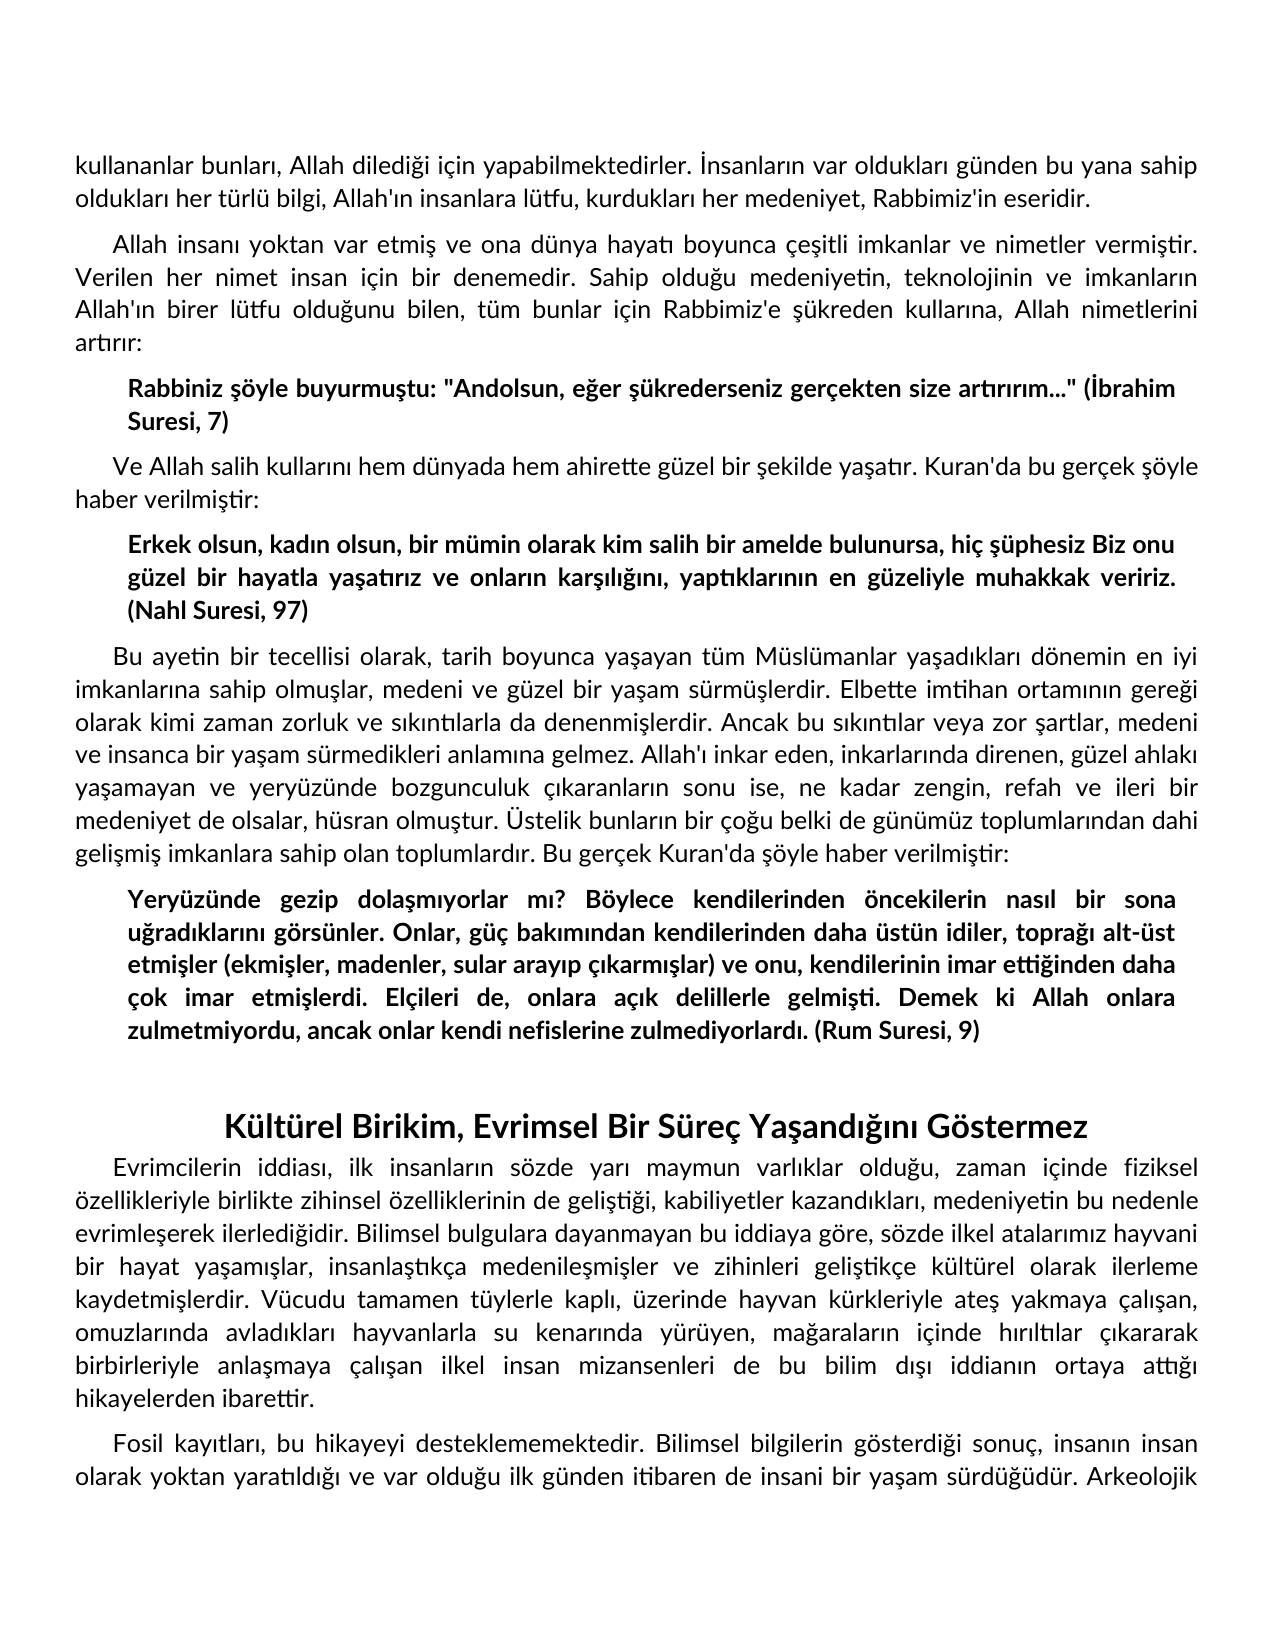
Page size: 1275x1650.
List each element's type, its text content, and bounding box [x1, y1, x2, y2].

text Allah insanı yoktan var etmiş ve ona dünya hayatı boyunca çeşitli imkanlar ve nimetler vermiştir. Verilen her nimet insan için bir denemedir. Sahip olduğu medeniyetin, teknolojinin ve imkanların Allah'ın birer lütfu olduğunu bilen, tüm bunlar için Rabbimiz'e şükreden kullarına, Allah nimetlerini artırır: [75, 228, 1200, 357]
text Fosil kayıtları, bu hikayeyi desteklememektedir. Bilimsel bilgilerin gösterdiği sonuç, insanın insan olarak yoktan yaratıldığı ve var olduğu ilk günden itibaren de insani bir yaşam sürdüğüdür. Arkeolojik [75, 1428, 1200, 1491]
text Rabbiniz şöyle buyurmuştu: "Andolsun, eğer şükrederseniz gerçekten size artırırım..." (İbrahim Suresi, 7) [127, 372, 1177, 435]
text kullananlar bunları, Allah dilediği için yapabilmektedirler. İnsanların var oldukları günden bu yana sahip oldukları her türlü bilgi, Allah'ın insanlara lütfu, kurdukları her medeniyet, Rabbimiz'in eseridir. [75, 150, 1200, 213]
subtitle Kültürel Birikim, Evrimsel Bir Süreç Yaşandığını Göstermez [112, 1106, 1200, 1146]
text Bu ayetin bir tecellisi olarak, tarih boyunca yaşayan tüm Müslümanlar yaşadıkları dönemin en iyi imkanlarına sahip olmuşlar, medeni ve güzel bir yaşam sürmüşlerdir. Elbette imtihan ortamının gereği olarak kimi zaman zorluk ve sıkıntılarla da denenmişlerdir. Ancak bu sıkıntılar veya zor şartlar, medeni ve insanca bir yaşam sürmedikleri anlamına gelmez. Allah'ı inkar eden, inkarlarında direnen, güzel ahlakı yaşamayan ve yeryüzünde bozgunculuk çıkaranların sonu ise, ne kadar zengin, refah ve ileri bir medeniyet de olsalar, hüsran olmuştur. Üstelik bunların bir çoğu belki de günümüz toplumlarından dahi gelişmiş imkanlara sahip olan toplumlardır. Bu gerçek Kuran'da şöyle haber verilmiştir: [75, 640, 1200, 868]
text Erkek olsun, kadın olsun, bir mümin olarak kim salih bir amelde bulunursa, hiç şüphesiz Biz onu güzel bir hayatla yaşatırız ve onların karşılığını, yaptıklarının en güzeliyle muhakkak veririz. (Nahl Suresi, 97) [127, 529, 1177, 625]
text Ve Allah salih kullarını hem dünyada hem ahirette güzel bir şekilde yaşatır. Kuran'da bu gerçek şöyle haber verilmiştir: [75, 451, 1200, 514]
text Evrimcilerin iddiası, ilk insanların sözde yarı maymun varlıklar olduğu, zaman içinde fiziksel özellikleriyle birlikte zihinsel özelliklerinin de geliştiği, kabiliyetler kazandıkları, medeniyetin bu nedenle evrimleşerek ilerlediğidir. Bilimsel bulgulara dayanmayan bu iddiaya göre, sözde ilkel atalarımız hayvani bir hayat yaşamışlar, insanlaştıkça medenileşmişler ve zihinleri geliştikçe kültürel olarak ilerleme kaydetmişlerdir. Vücudu tamamen tüylerle kaplı, üzerinde hayvan kürkleriyle ateş yakmaya çalışan, omuzlarında avladıkları hayvanlarla su kenarında yürüyen, mağaraların içinde hırıltılar çıkararak birbirleriyle anlaşmaya çalışan ilkel insan mizansenleri de bu bilim dışı iddianın ortaya attığı hikayelerden ibarettir. [75, 1152, 1200, 1412]
text Yeryüzünde gezip dolaşmıyorlar mı? Böylece kendilerinden öncekilerin nasıl bir sona uğradıklarını görsünler. Onlar, güç bakımından kendilerinden daha üstün idiler, toprağı alt-üst etmişler (ekmişler, madenler, sular arayıp çıkarmışlar) ve onu, kendilerinin imar ettiğinden daha çok imar etmişlerdi. Elçileri de, onlara açık delillerle gelmişti. Demek ki Allah onlara zulmetmiyordu, ancak onlar kendi nefislerine zulmediyorlardı. (Rum Suresi, 9) [127, 883, 1177, 1045]
